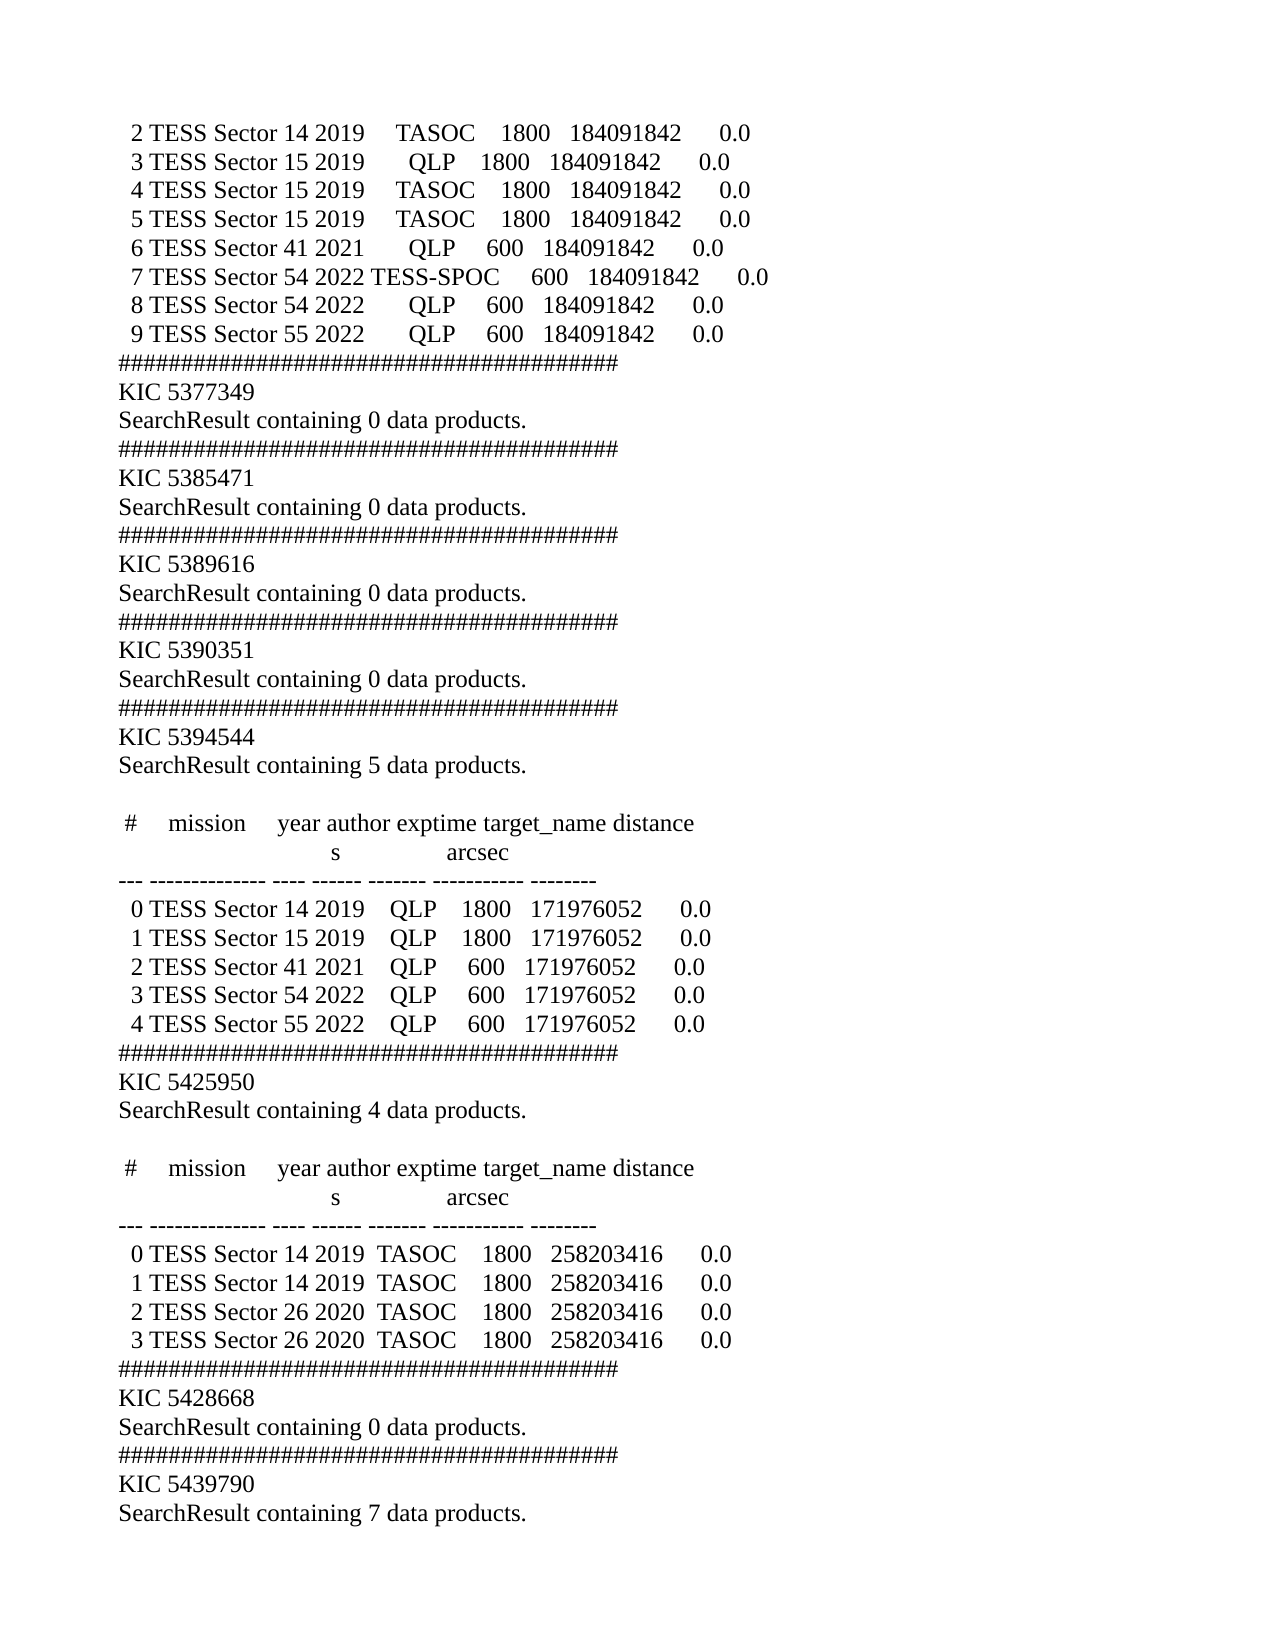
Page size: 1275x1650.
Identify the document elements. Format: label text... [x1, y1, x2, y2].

text 2 TESS Sector 14 2019 TASOC 1800 184091842 0.0 [118, 118, 1157, 147]
text 5 TESS Sector 15 2019 TASOC 1800 184091842 0.0 [118, 204, 1157, 233]
text SearchResult containing 7 data products. [118, 1498, 1157, 1527]
text --- -------------- ---- ------ ------- ----------- -------- [118, 1211, 1157, 1239]
text ######################################## [118, 348, 1157, 377]
text KIC 5428668 [118, 1383, 1157, 1412]
text KIC 5385471 [118, 463, 1157, 492]
text 3 TESS Sector 26 2020 TASOC 1800 258203416 0.0 [118, 1326, 1157, 1354]
text ######################################## [118, 434, 1157, 463]
text 2 TESS Sector 26 2020 TASOC 1800 258203416 0.0 [118, 1297, 1157, 1326]
text --- -------------- ---- ------ ------- ----------- -------- [118, 866, 1157, 894]
text ######################################## [118, 1354, 1157, 1383]
text SearchResult containing 0 data products. [118, 406, 1157, 434]
text KIC 5377349 [118, 377, 1157, 406]
text ######################################## [118, 1441, 1157, 1469]
text SearchResult containing 0 data products. [118, 1412, 1157, 1441]
text 0 TESS Sector 14 2019 QLP 1800 171976052 0.0 [118, 894, 1157, 923]
text SearchResult containing 0 data products. [118, 578, 1157, 607]
text KIC 5389616 [118, 549, 1157, 578]
text 0 TESS Sector 14 2019 TASOC 1800 258203416 0.0 [118, 1239, 1157, 1268]
text SearchResult containing 0 data products. [118, 664, 1157, 693]
text KIC 5425950 [118, 1067, 1157, 1096]
text ######################################## [118, 1038, 1157, 1067]
text 2 TESS Sector 41 2021 QLP 600 171976052 0.0 [118, 952, 1157, 981]
text KIC 5394544 [118, 722, 1157, 751]
text # mission year author exptime target_name distance [118, 1153, 1157, 1182]
text 9 TESS Sector 55 2022 QLP 600 184091842 0.0 [118, 319, 1157, 348]
text ######################################## [118, 693, 1157, 722]
text SearchResult containing 0 data products. [118, 492, 1157, 521]
text 8 TESS Sector 54 2022 QLP 600 184091842 0.0 [118, 291, 1157, 319]
text # mission year author exptime target_name distance [118, 808, 1157, 837]
text KIC 5439790 [118, 1469, 1157, 1498]
text 3 TESS Sector 15 2019 QLP 1800 184091842 0.0 [118, 147, 1157, 176]
text 4 TESS Sector 55 2022 QLP 600 171976052 0.0 [118, 1009, 1157, 1038]
text ######################################## [118, 607, 1157, 636]
text 7 TESS Sector 54 2022 TESS-SPOC 600 184091842 0.0 [118, 262, 1157, 291]
text 3 TESS Sector 54 2022 QLP 600 171976052 0.0 [118, 981, 1157, 1009]
text 6 TESS Sector 41 2021 QLP 600 184091842 0.0 [118, 233, 1157, 262]
text KIC 5390351 [118, 636, 1157, 664]
text 4 TESS Sector 15 2019 TASOC 1800 184091842 0.0 [118, 176, 1157, 204]
text SearchResult containing 4 data products. [118, 1096, 1157, 1124]
text 1 TESS Sector 14 2019 TASOC 1800 258203416 0.0 [118, 1268, 1157, 1297]
text SearchResult containing 5 data products. [118, 751, 1157, 779]
text ######################################## [118, 521, 1157, 549]
text 1 TESS Sector 15 2019 QLP 1800 171976052 0.0 [118, 923, 1157, 952]
text s arcsec [118, 1182, 1157, 1211]
text s arcsec [118, 837, 1157, 866]
